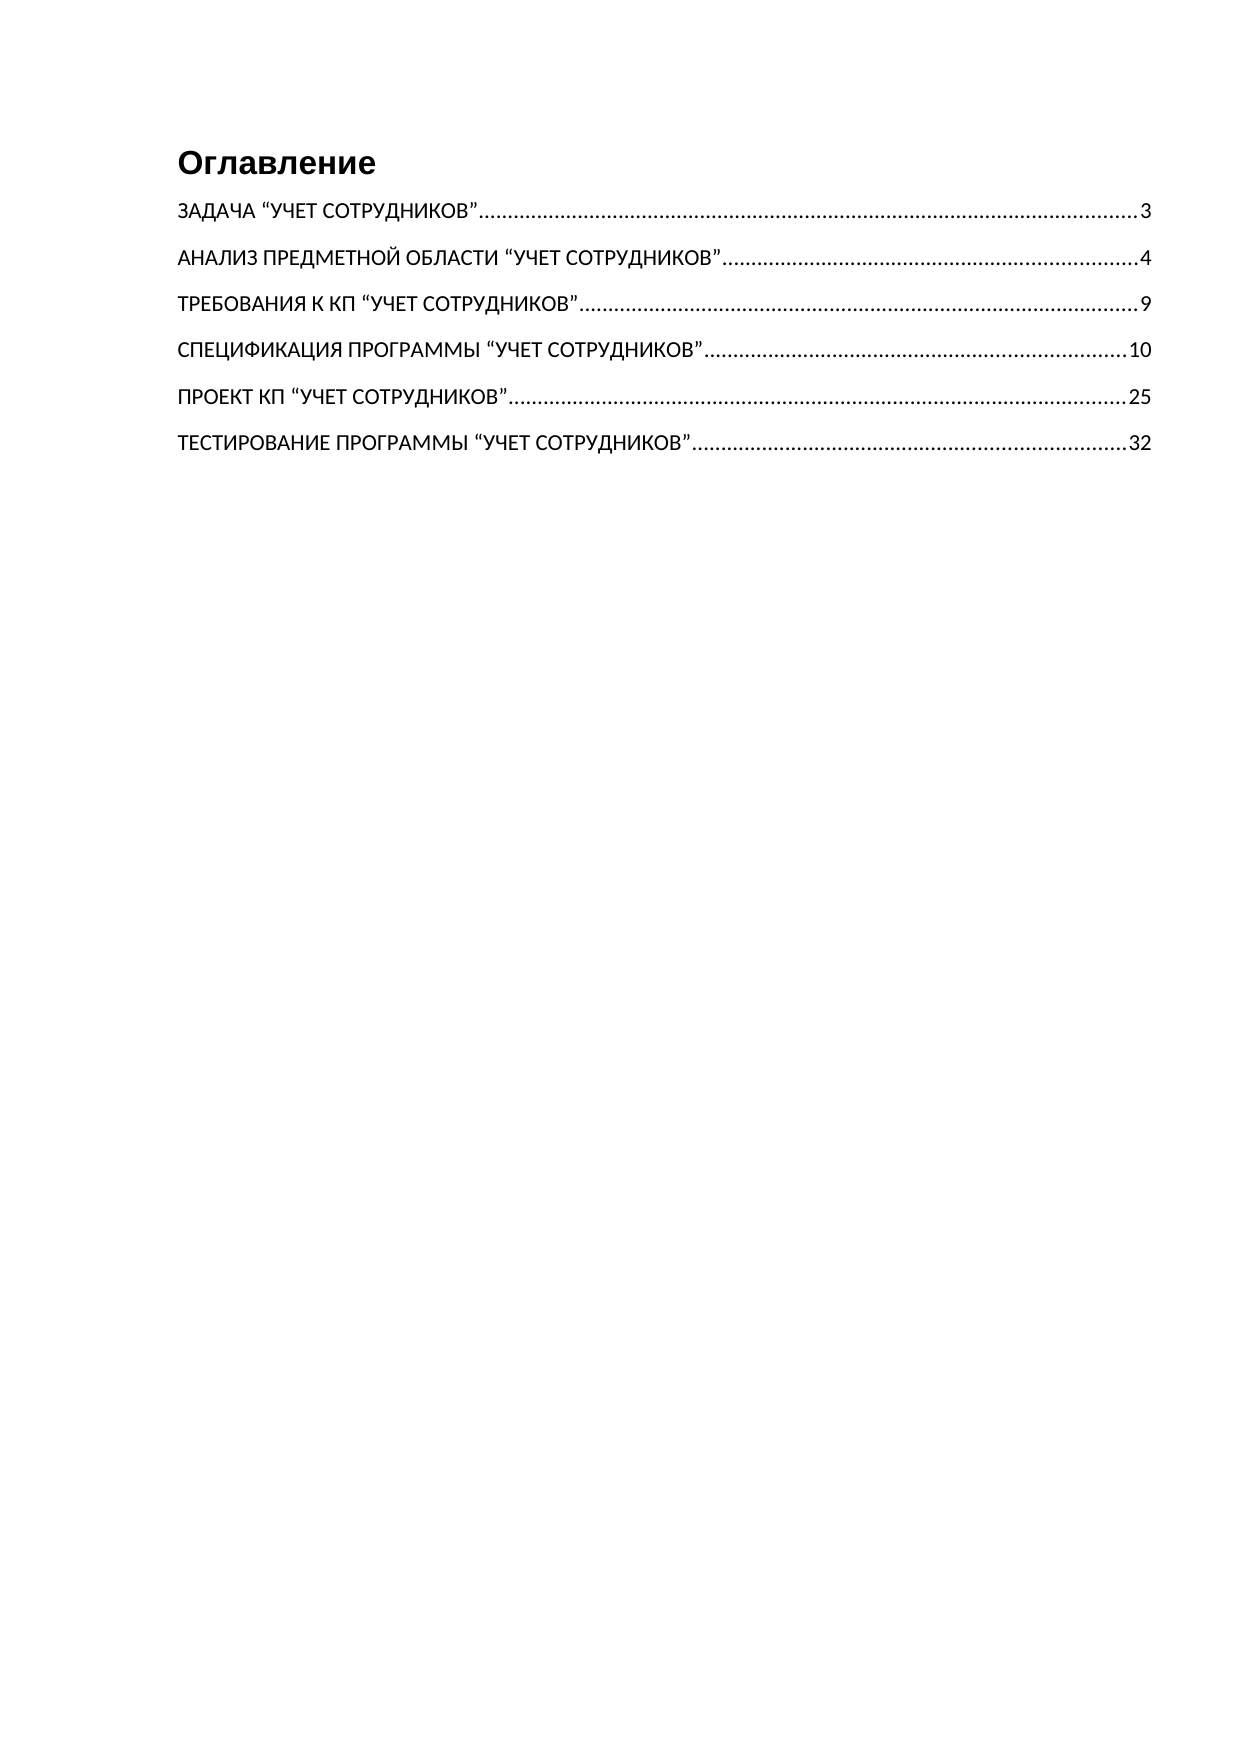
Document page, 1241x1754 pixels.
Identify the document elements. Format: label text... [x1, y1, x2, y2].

text АНАЛИЗ ПРЕДМЕТНОЙ ОБЛАСТИ “УЧЕТ СОТРУДНИКОВ” 4 [177, 243, 1152, 271]
text ТРЕБОВАНИЯ К КП “УЧЕТ СОТРУДНИКОВ” 9 [177, 289, 1152, 317]
text СПЕЦИФИКАЦИЯ ПРОГРАММЫ “УЧЕТ СОТРУДНИКОВ” 10 [177, 335, 1152, 363]
subtitle Оглавление [177, 143, 1152, 182]
text ПРОЕКТ КП “УЧЕТ СОТРУДНИКОВ” 25 [177, 382, 1152, 410]
text ТЕСТИРОВАНИЕ ПРОГРАММЫ “УЧЕТ СОТРУДНИКОВ” 32 [177, 428, 1152, 456]
text ЗАДАЧА “УЧЕТ СОТРУДНИКОВ” 3 [177, 196, 1152, 224]
